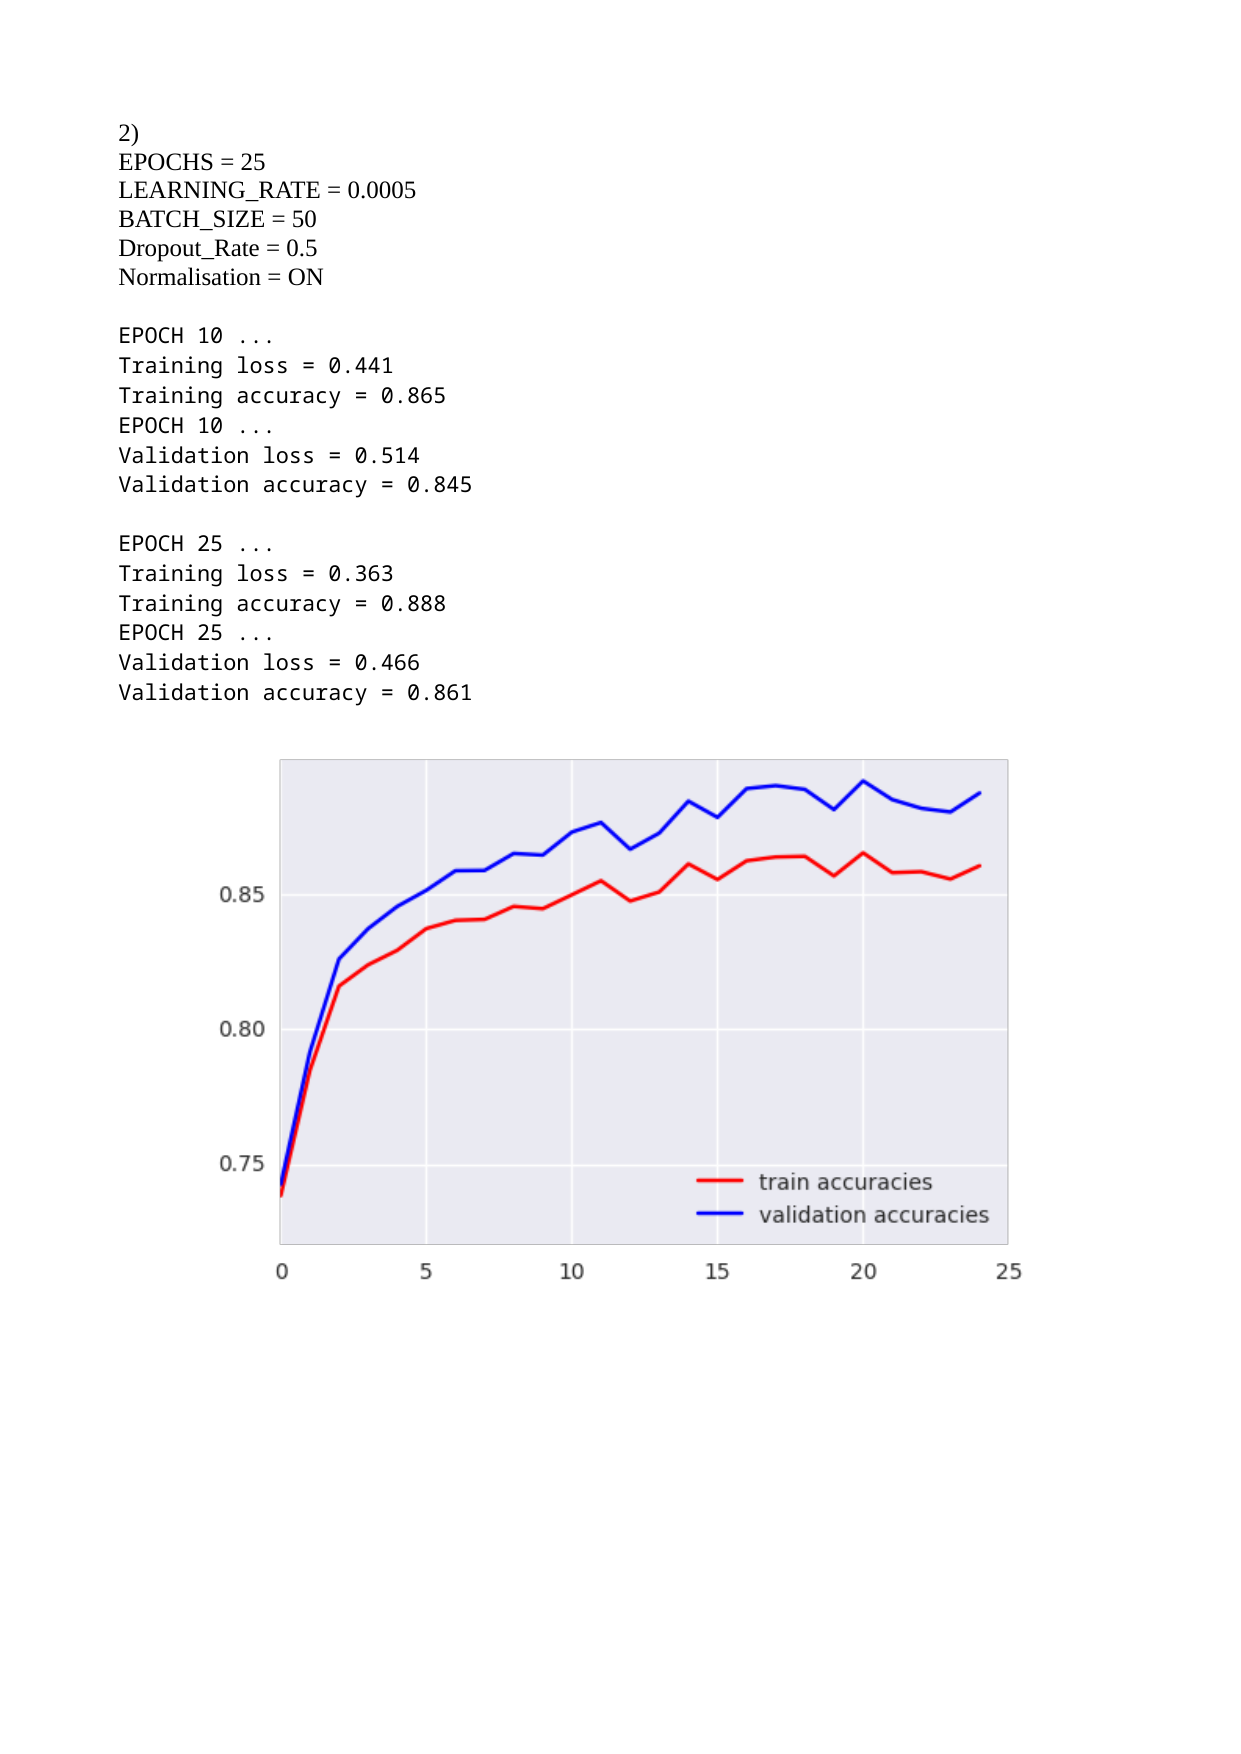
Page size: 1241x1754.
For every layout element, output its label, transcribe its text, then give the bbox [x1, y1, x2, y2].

text EPOCH 10 ... [118, 320, 1122, 350]
text Training accuracy = 0.865 [118, 380, 1122, 410]
text EPOCHS = 25 [118, 147, 1122, 176]
text Training loss = 0.441 [118, 350, 1122, 380]
text Validation accuracy = 0.861 [118, 677, 1122, 707]
text Normalisation = ON [118, 262, 1122, 292]
text Validation accuracy = 0.845 [118, 469, 1122, 499]
text 2) [118, 118, 1122, 147]
text Dropout_Rate = 0.5 [118, 233, 1122, 262]
text EPOCH 10 ... [118, 410, 1122, 439]
text EPOCH 25 ... [118, 617, 1122, 647]
text LEARNING_RATE = 0.0005 [118, 176, 1122, 204]
text Training accuracy = 0.888 [118, 587, 1122, 617]
text Validation loss = 0.466 [118, 647, 1122, 677]
text Training loss = 0.363 [118, 558, 1122, 587]
text BATCH_SIZE = 50 [118, 204, 1122, 233]
text EPOCH 25 ... [118, 528, 1122, 558]
picture [202, 735, 1038, 1298]
text Validation loss = 0.514 [118, 439, 1122, 469]
